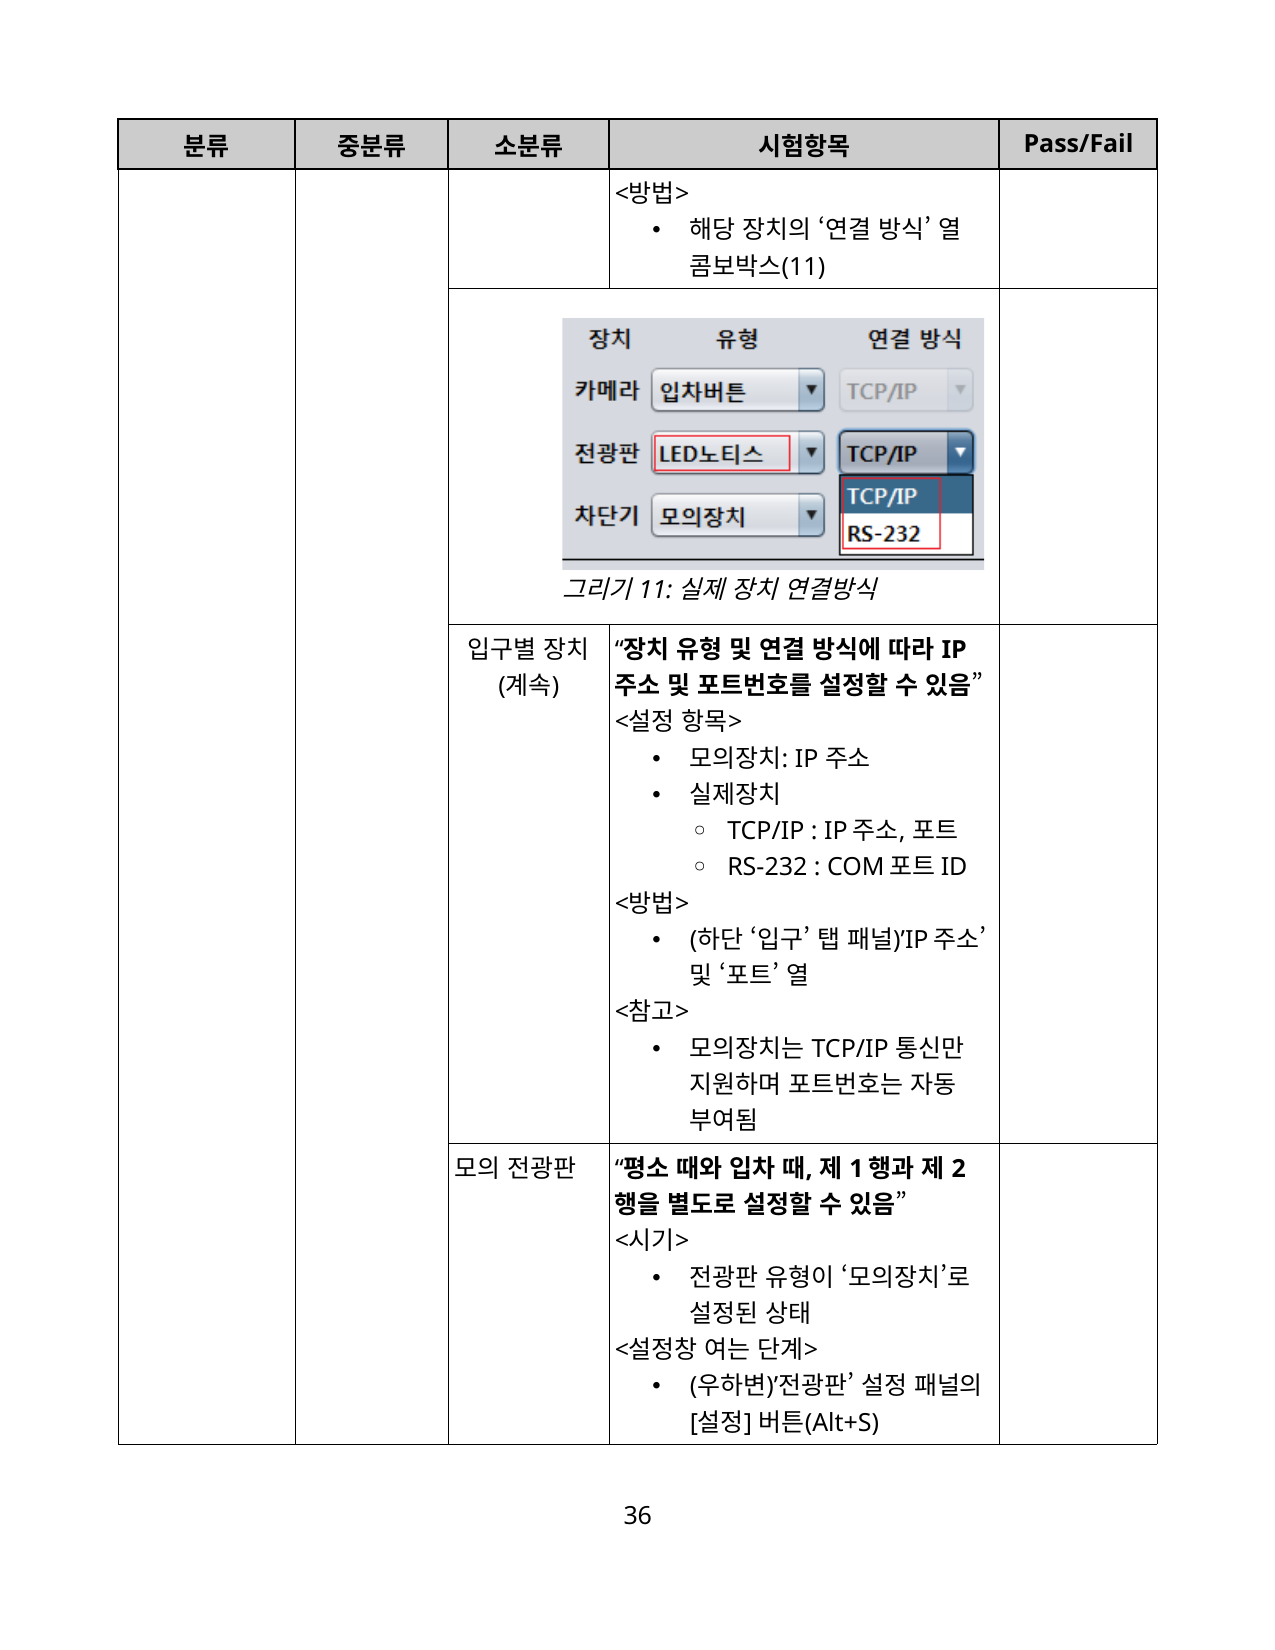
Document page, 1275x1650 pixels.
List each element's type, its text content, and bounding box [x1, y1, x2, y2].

picture [562, 318, 985, 570]
table_cell 입구별 장치 (계속) [449, 625, 609, 1142]
table_header 소분류 [449, 120, 608, 168]
table_header 시험항목 [610, 120, 998, 168]
table_cell <방법> 해당 장치의 ‘연결 방식’ 열 콤보박스(그리기 11) [610, 170, 999, 288]
table_cell 모의 전광판 [449, 1144, 609, 1444]
table_header 중분류 [296, 120, 447, 168]
table_cell [1000, 289, 1157, 623]
table_header Pass/Fail [1000, 120, 1156, 168]
table_cell “장치 유형 및 연결 방식에 따라 IP주소 및 포트번호를 설정할 수 있음” <설정 항목> 모의장치: IP 주소 실제장치 TCP/IP : IP주소, 포트 RS-232 : COM포트ID <방법> (하단 ‘입구’ 탭 패널)’IP주소’ 및 ‘포트’ 열 <참고> 모의장치는 TCP/IP 통신만 지원하며 포트번호는 자동 부여됨 [610, 625, 999, 1142]
table_cell [449, 289, 999, 623]
table_cell [449, 170, 609, 288]
table_cell [296, 170, 448, 1444]
table_cell [1000, 170, 1157, 288]
table_cell [119, 170, 295, 1444]
table_cell “평소 때와 입차 때, 제 1행과 제 2행을 별도로 설정할 수 있음” <시기> 전광판 유형이 ‘모의장치’로 설정된 상태 <설정창 여는 단계> (우하변)’전광판’ 설정 패널의 [설정] 버튼(Alt+S) <단계> ‘모의장치 전광판 설정’ 창의 ‘평소’/’입차’ 탭 및 ‘제 1행’/’제 2행’ 탭 선택 [610, 1144, 999, 1444]
table_cell [1000, 625, 1157, 1142]
table_header 분류 [119, 120, 294, 168]
table_cell [1000, 1144, 1157, 1444]
